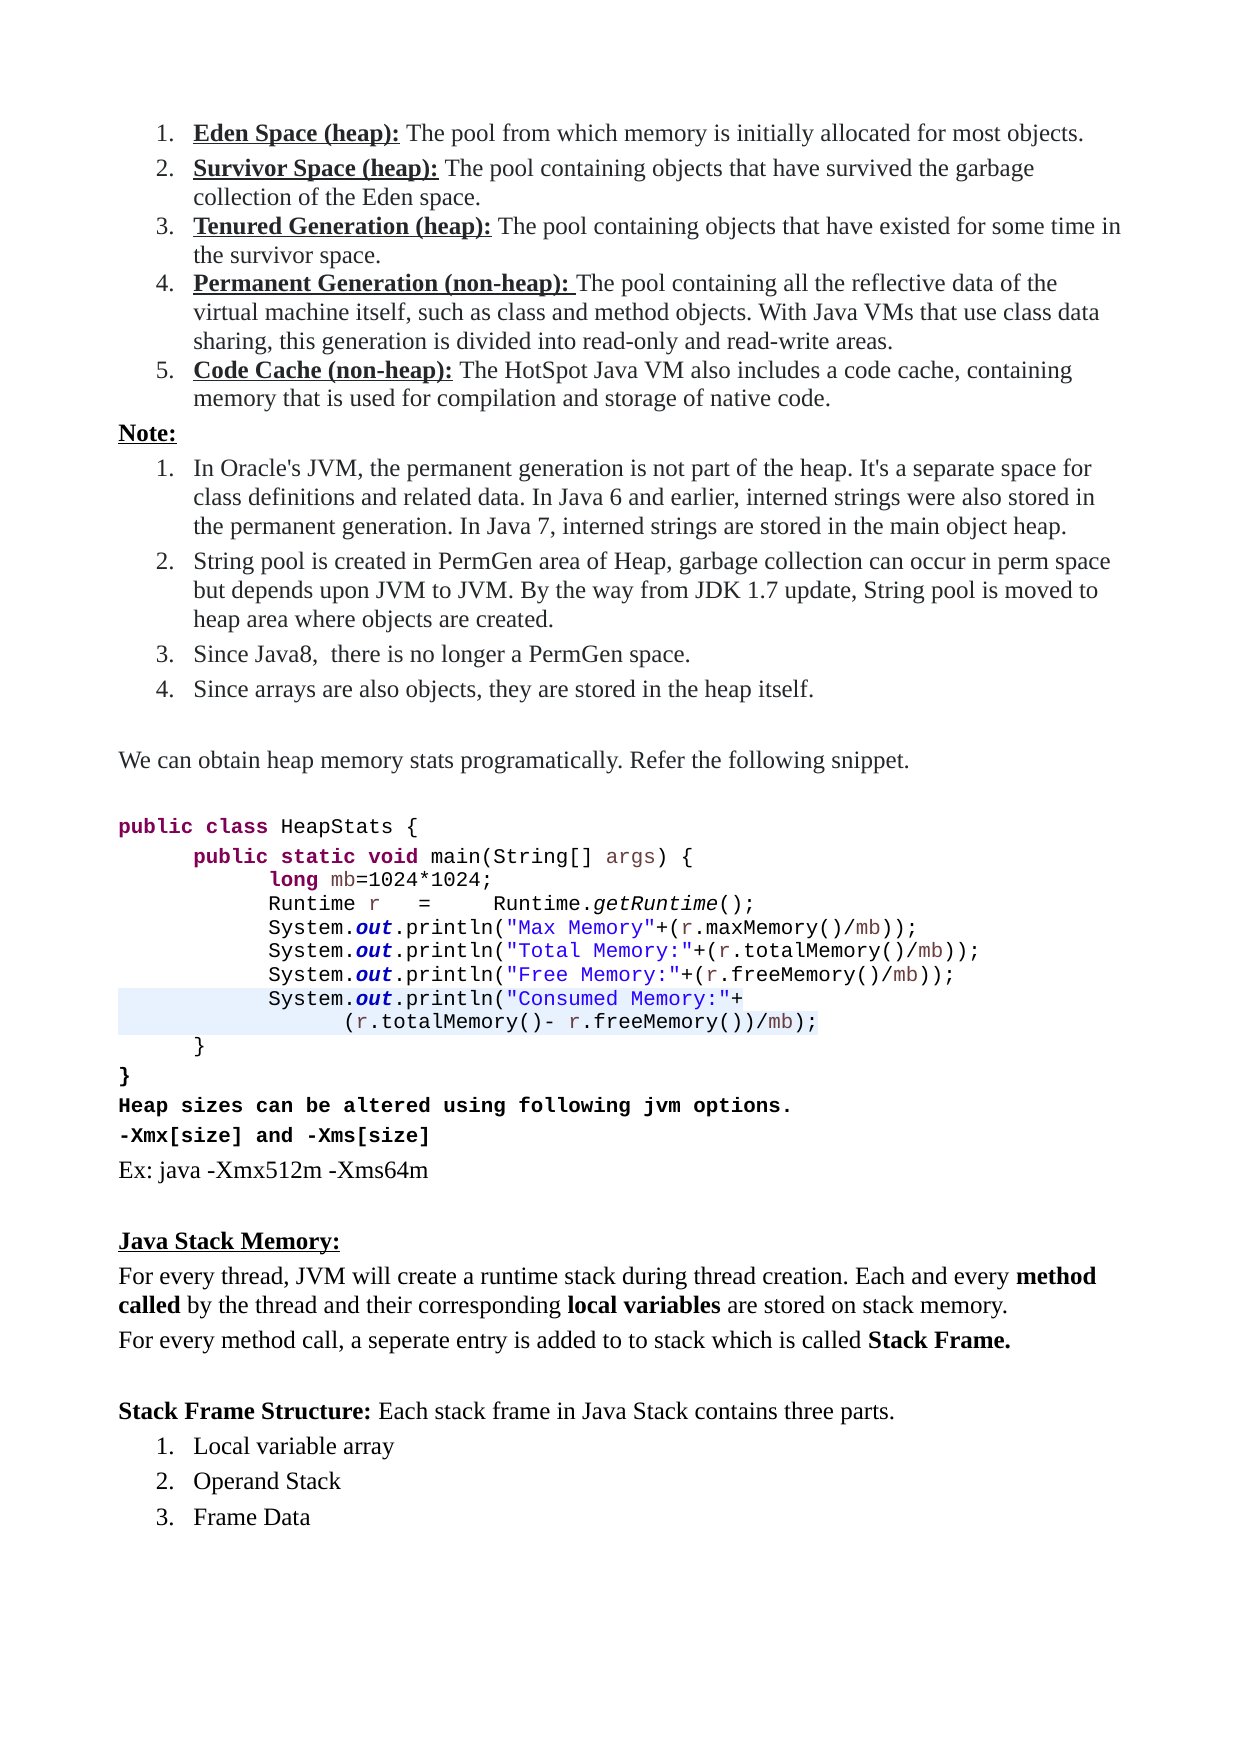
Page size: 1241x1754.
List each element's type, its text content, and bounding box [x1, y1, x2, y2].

list Eden Space (heap): The pool from which memory is initially allocated for most objects. [156, 118, 1122, 147]
list Local variable array [156, 1431, 1122, 1460]
list Since arrays are also objects, they are stored in the heap itself. [156, 674, 1122, 703]
text System.out.println("Free Memory:"+(r.freeMemory()/mb)); [118, 964, 1122, 988]
text } [118, 1035, 1122, 1059]
text Java Stack Memory: [118, 1226, 1122, 1254]
text Stack Frame Structure: Each stack frame in Java Stack contains three parts. [118, 1396, 1122, 1424]
text For every thread, JVM will create a runtime stack during thread creation. Each and every method called by the thread and their corresponding local variables are stored on stack memory. [118, 1261, 1122, 1319]
text For every method call, a seperate entry is added to to stack which is called Stack Frame. [118, 1325, 1122, 1354]
list Since Java8, there is no longer a PermGen space. [156, 639, 1122, 668]
text System.out.println("Max Memory"+(r.maxMemory()/mb)); [118, 917, 1122, 940]
list String pool is created in PermGen area of Heap, garbage collection can occur in perm space but depends upon JVM to JVM. By the way from JDK 1.7 update, String pool is moved to heap area where objects are created. [156, 546, 1122, 632]
text System.out.println("Total Memory:"+(r.totalMemory()/mb)); [118, 940, 1122, 964]
list Code Cache (non-heap): The HotSpot Java VM also includes a code cache, containing memory that is used for compilation and storage of native code. [156, 355, 1122, 412]
list In Oracle's JVM, the permanent generation is not part of the heap. It's a separate space for class definitions and related data. In Java 6 and earlier, interned strings were also stored in the permanent generation. In Java 7, interned strings are stored in the main object heap. [156, 453, 1122, 540]
text } [118, 1064, 1122, 1088]
text Ex: java -Xmx512m -Xms64m [118, 1155, 1122, 1184]
text public class HeapStats { [118, 816, 1122, 839]
list Tenured Generation (heap): The pool containing objects that have existed for some time in the survivor space. [156, 211, 1122, 268]
text Note: [118, 418, 1122, 447]
list Permanent Generation (non-heap): The pool containing all the reflective data of the virtual machine itself, such as class and method objects. With Java VMs that use class data sharing, this generation is divided into read-only and read-write areas. [156, 268, 1122, 355]
text long mb=1024*1024; [118, 869, 1122, 893]
list Operand Stack [156, 1466, 1122, 1495]
text -Xmx[size] and -Xms[size] [118, 1125, 1122, 1149]
text Heap sizes can be altered using following jvm options. [118, 1095, 1122, 1118]
text Runtime r = Runtime.getRuntime(); [118, 893, 1122, 917]
text System.out.println("Consumed Memory:"+ [118, 988, 1122, 1011]
list Frame Data [156, 1502, 1122, 1531]
text (r.totalMemory()- r.freeMemory())/mb); [118, 1011, 1122, 1035]
text public static void main(String[] args) { [118, 846, 1122, 869]
list Survivor Space (heap): The pool containing objects that have survived the garbage collection of the Eden space. [156, 153, 1122, 211]
text We can obtain heap memory stats programatically. Refer the following snippet. [118, 745, 1122, 774]
